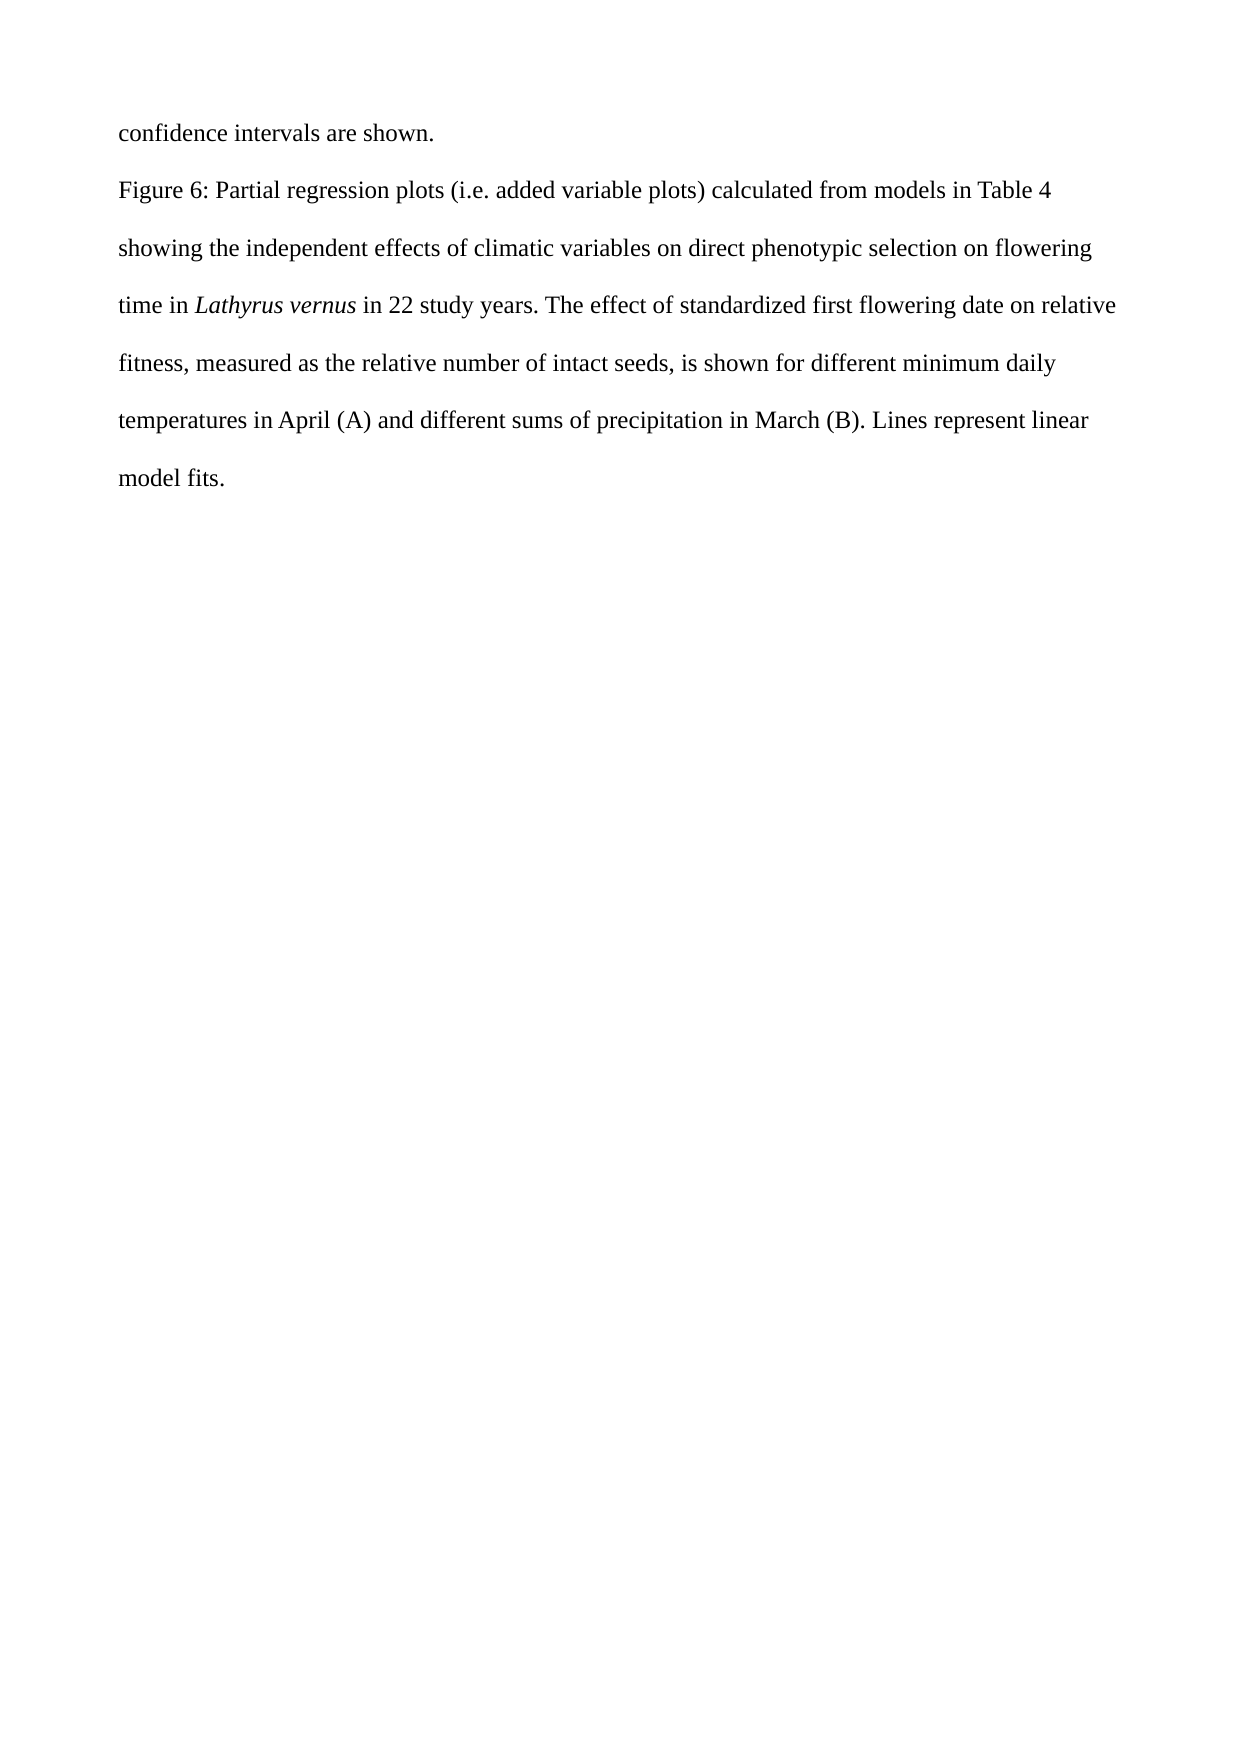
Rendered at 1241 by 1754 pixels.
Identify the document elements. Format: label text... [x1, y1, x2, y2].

text confidence intervals are shown. [118, 118, 1122, 147]
text Figure 6: Partial regression plots (i.e. added variable plots) calculated from models in Table 4 showing the independent effects of climatic variables on direct phenotypic selection on flowering time in Lathyrus vernus in 22 study years. The effect of standardized first flowering date on relative fitness, measured as the relative number of intact seeds, is shown for different minimum daily temperatures in April (A) and different sums of precipitation in March (B). Lines represent linear model fits. [118, 176, 1122, 492]
